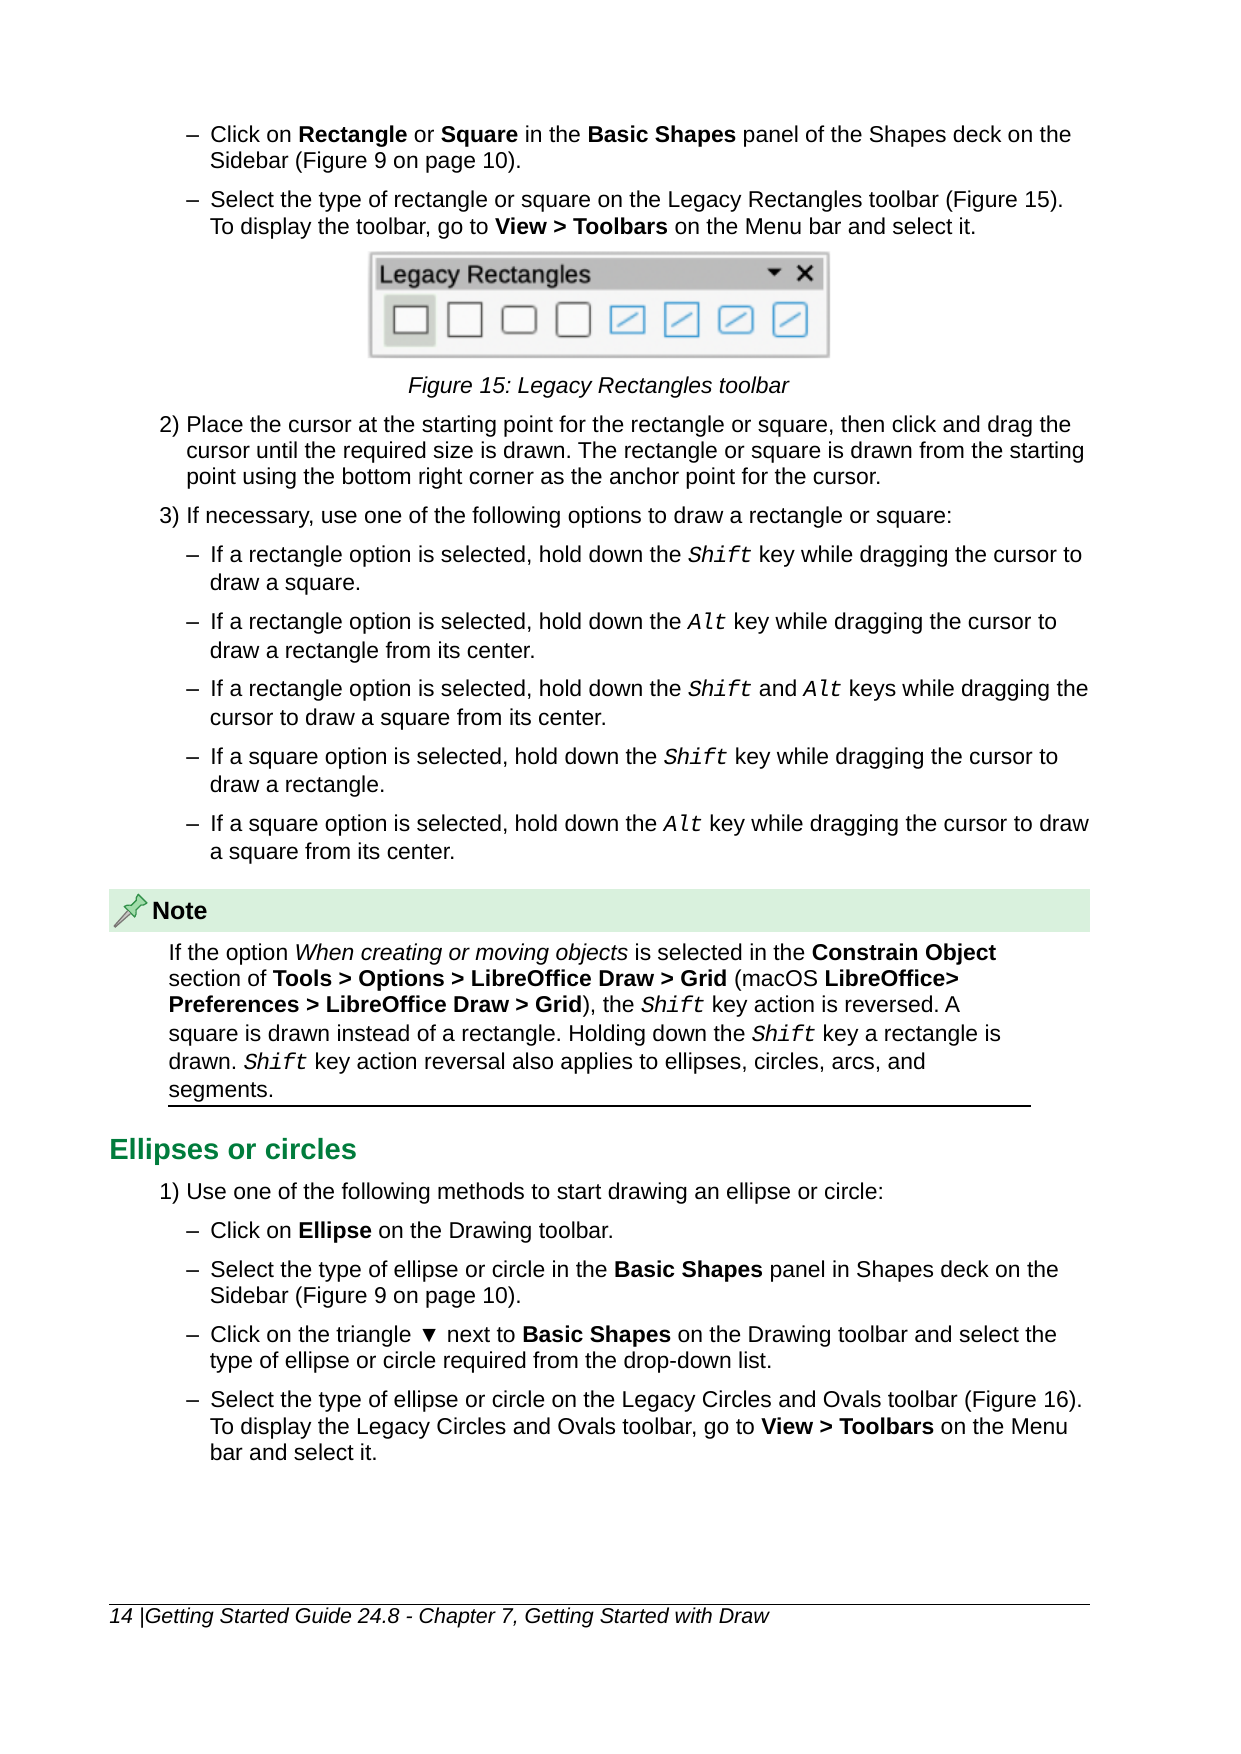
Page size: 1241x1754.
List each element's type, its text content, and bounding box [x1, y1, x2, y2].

list Select the type of ellipse or circle in the Basic Shapes panel in Shapes deck on the Sidebar (Figure 9 on page 10). [186, 1256, 1090, 1309]
list If a square option is selected, hold down the Alt key while dragging the cursor to draw a square from its center. [186, 810, 1090, 864]
list Select the type of rectangle or square on the Legacy Rectangles toolbar (Figure 15). To display the toolbar, go to View > Toolbars on the Menu bar and select it. [186, 186, 1090, 239]
subtitle Note [109, 889, 1090, 932]
list Use one of the following methods to start drawing an ellipse or circle: [186, 1178, 1090, 1204]
list If necessary, use one of the following options to draw a rectangle or square: [186, 502, 1090, 528]
text If the option When creating or moving objects is selected in the Constrain Object section of Tools > Options > LibreOffice Draw > Grid (macOS LibreOffice> Preferences > LibreOffice Draw > Grid), the Shift key action is reversed. A square is drawn instead of a rectangle. Holding down the Shift key a rectangle is drawn. Shift key action reversal also applies to ellipses, circles, arcs, and segments. [168, 938, 1031, 1105]
list Select the type of ellipse or circle on the Legacy Circles and Ovals toolbar (Figure 16). To display the Legacy Circles and Ovals toolbar, go to View > Toolbars on the Menu bar and select it. [186, 1386, 1090, 1465]
list If a square option is selected, hold down the Shift key while dragging the cursor to draw a rectangle. [186, 743, 1090, 797]
list Click on the triangle ▼ next to Basic Shapes on the Drawing toolbar and select the type of ellipse or circle required from the drop-down list. [186, 1321, 1090, 1374]
subtitle Ellipses or circles [109, 1132, 1090, 1166]
text Figure 15: Legacy Rectangles toolbar [367, 372, 832, 398]
list Click on Ellipse on the Drawing toolbar. [186, 1217, 1090, 1243]
picture [367, 251, 832, 360]
list If a rectangle option is selected, hold down the Shift key while dragging the cursor to draw a square. [186, 541, 1090, 596]
list If a rectangle option is selected, hold down the Alt key while dragging the cursor to draw a rectangle from its center. [186, 608, 1090, 663]
list Place the cursor at the starting point for the rectangle or square, then click and drag the cursor until the required size is drawn. The rectangle or square is drawn from the starting point using the bottom right corner as the anchor point for the cursor. [186, 411, 1090, 490]
list Click on Rectangle or Square in the Basic Shapes panel of the Shapes deck on the Sidebar (Figure 9 on page 10). [186, 121, 1090, 174]
list If a rectangle option is selected, hold down the Shift and Alt keys while dragging the cursor to draw a square from its center. [186, 675, 1090, 730]
